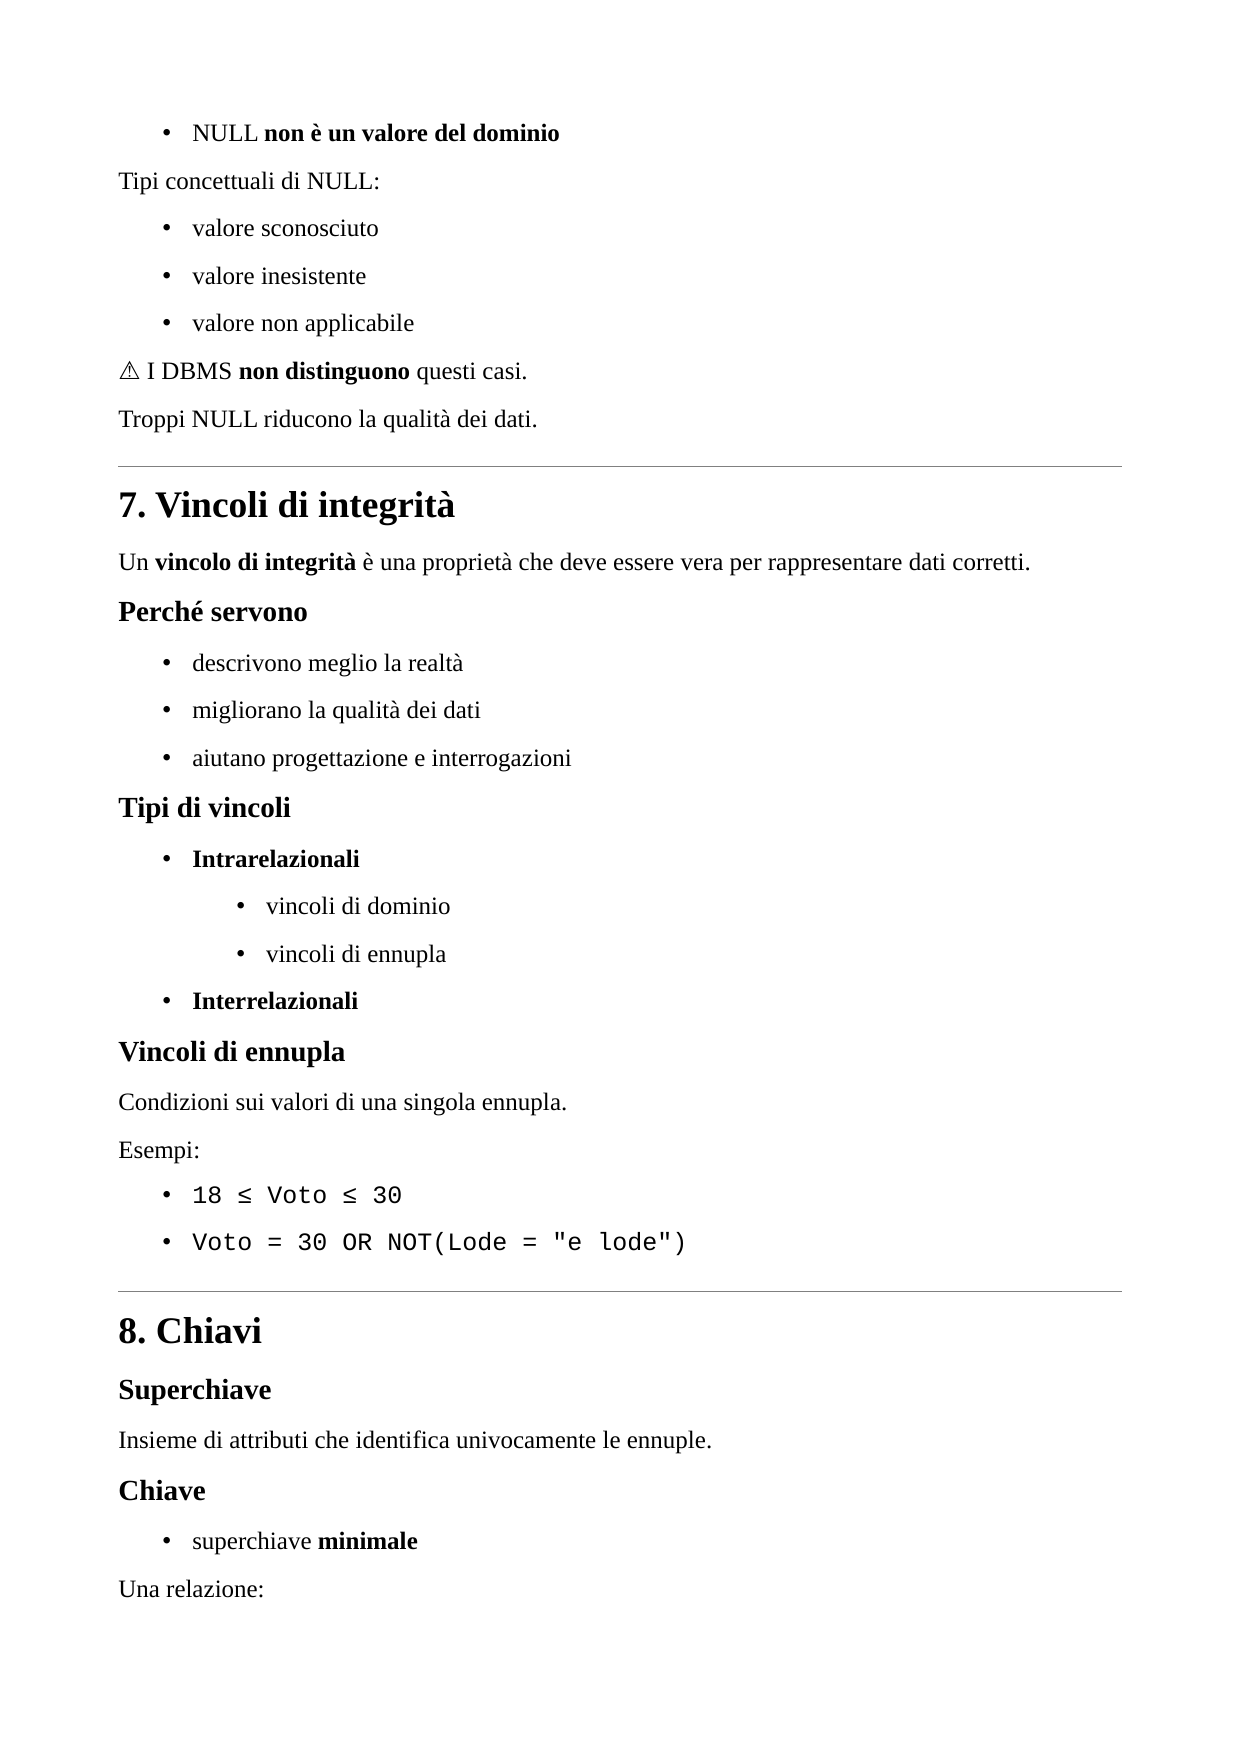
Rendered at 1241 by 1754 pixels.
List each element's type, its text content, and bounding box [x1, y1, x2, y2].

list 18 ≤ Voto ≤ 30 [162, 1182, 1122, 1211]
text Condizioni sui valori di una singola ennupla. [118, 1087, 1122, 1116]
list Voto = 30 OR NOT(Lode = "e lode") [162, 1229, 1122, 1258]
text Un vincolo di integrità è una proprietà che deve essere vera per rappresentare dati corretti. [118, 547, 1122, 576]
subtitle Chiave [118, 1473, 1122, 1506]
text Una relazione: [118, 1574, 1122, 1602]
subtitle 7. Vincoli di integrità [118, 483, 1122, 526]
text Troppi NULL riducono la qualità dei dati. [118, 404, 1122, 432]
list migliorano la qualità dei dati [162, 695, 1122, 724]
subtitle Superchiave [118, 1372, 1122, 1406]
list Intrarelazionali [162, 844, 1122, 872]
list descrivono meglio la realtà [162, 648, 1122, 676]
list valore sconosciuto [162, 213, 1122, 242]
list superchiave minimale [162, 1526, 1122, 1555]
text ⚠️ I DBMS non distinguono questi casi. [118, 356, 1122, 385]
list vincoli di dominio [236, 891, 1122, 920]
list Interrelazionali [162, 986, 1122, 1015]
subtitle Vincoli di ennupla [118, 1034, 1122, 1068]
subtitle Tipi di vincoli [118, 791, 1122, 824]
text Tipi concettuali di NULL: [118, 166, 1122, 194]
text Insieme di attributi che identifica univocamente le ennuple. [118, 1425, 1122, 1454]
list aiutano progettazione e interrogazioni [162, 743, 1122, 772]
list NULL non è un valore del dominio [162, 118, 1122, 147]
list valore inesistente [162, 261, 1122, 290]
subtitle Perché servono [118, 594, 1122, 628]
list vincoli di ennupla [236, 939, 1122, 968]
list valore non applicabile [162, 308, 1122, 337]
subtitle 8. Chiavi [118, 1308, 1122, 1351]
text Esempi: [118, 1135, 1122, 1163]
